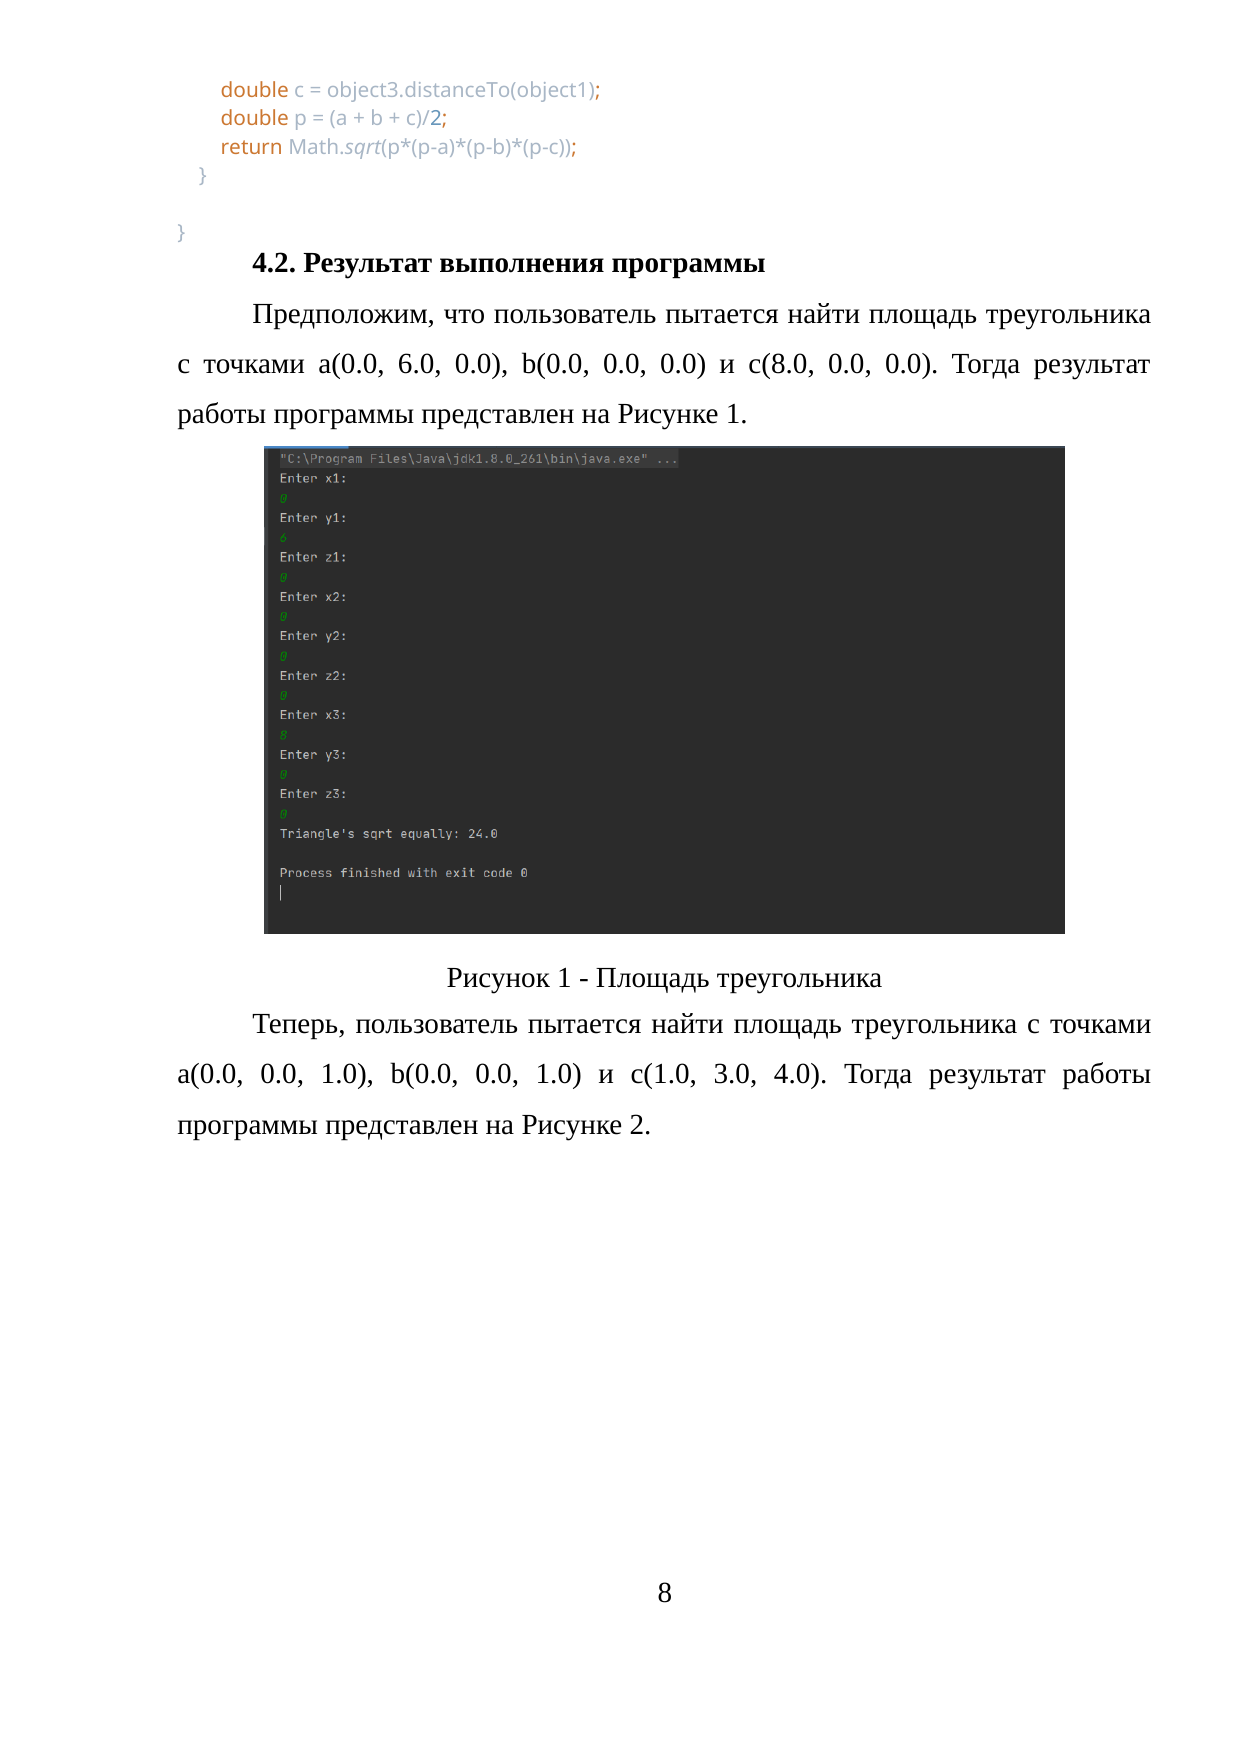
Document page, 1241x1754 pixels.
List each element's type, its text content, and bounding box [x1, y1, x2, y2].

text Предположим, что пользователь пытается найти площадь треугольника с точками a(0.0, 6.0, 0.0), b(0.0, 0.0, 0.0) и c(8.0, 0.0, 0.0). Тогда результат работы программы представлен на Рисунке 1. [177, 296, 1152, 430]
text double c = object3.distanceTo(object1); double p = (a + b + c)/2; return Math.sqrt(p*(p-a)*(p-b)*(p-c)); } } [177, 75, 1152, 246]
text 4.2. Результат выполнения программы [177, 246, 1152, 279]
text Рисунок 1 - Площадь треугольника [177, 960, 1152, 994]
text Теперь, пользователь пытается найти площадь треугольника с точками a(0.0, 0.0, 1.0), b(0.0, 0.0, 1.0) и c(1.0, 3.0, 4.0). Тогда результат работы программы представлен на Рисунке 2. [177, 1006, 1152, 1140]
